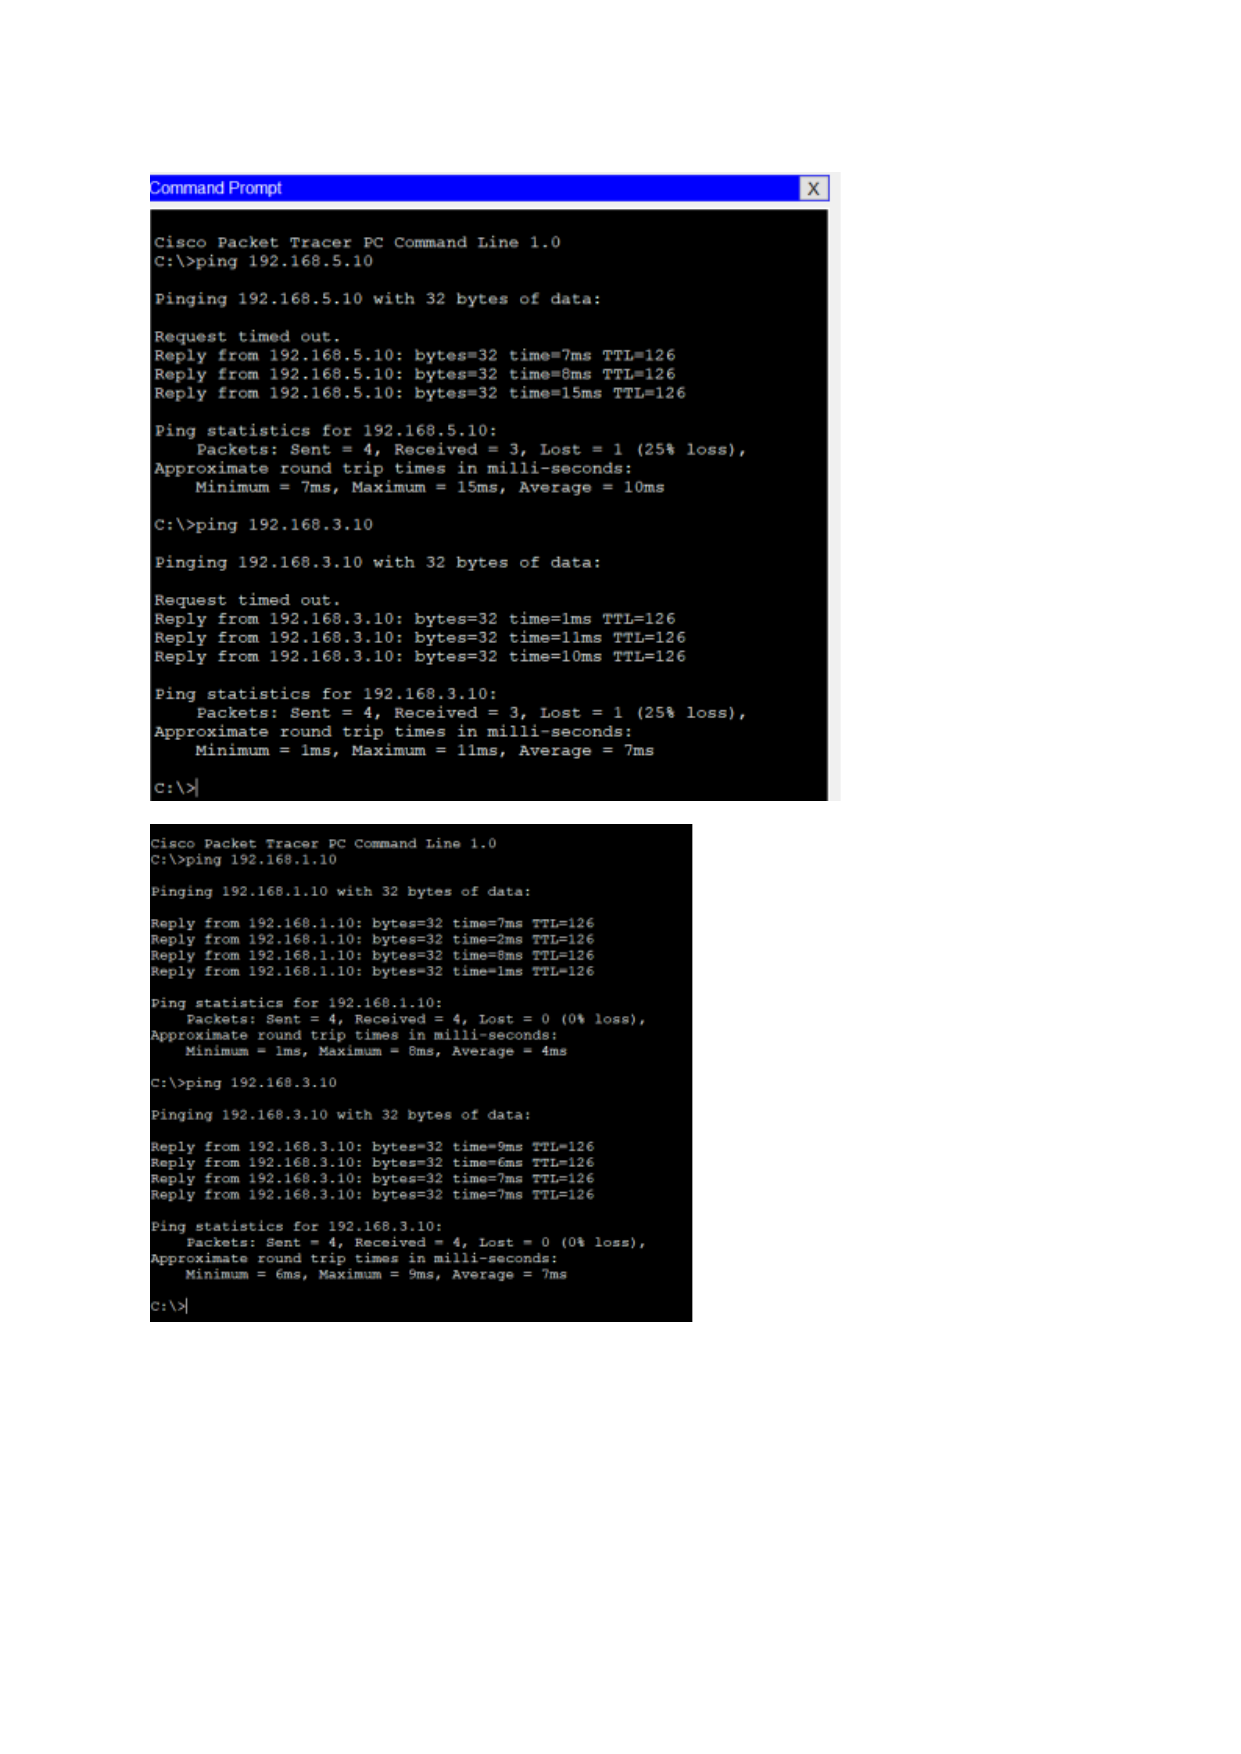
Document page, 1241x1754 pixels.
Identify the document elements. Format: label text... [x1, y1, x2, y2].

text Packet Tracer ΘΕΟΔΩΡΑ ΔΟΡΙΖΑ , Π20244 Μέρος 1ο: Βήμα 1: Ανοίγουμε τον packet tracer Βήμα 2: Βρίσκουμε τις κατάλληλες συσκευές Router (δρομολογητής) Switch (μεταγωγός) Hub (συγκεντρωτής) Βήμα 3: Τοποθετούμε τέσσερις κόμβους Generic Βήμα 4: Προσθέτουμε 1 hub και 1 switch Βήμα 5: Δημιουργούμε τις απαραίτητες συνδέσεις μεταξύ hub και υπολογιστών αλλά και switch και υπολογιστών με καλώδιο Straight-through. Βήμα 5: Δημιουργούμε τις συνδέσεις προσθέτοντας τις διευθύνσεις IP που μας δίνονται και τις μάσκες δικτύου. Επαναλαμβάνουμε και για τους υπόλοιπους υπολογιστές Βήμα 6: Συνδέουμε hub και switch με Copper Cross -Over καλώδιο Βήμα 7: Επιβεβαίωση συνδεσιμότητας σε κατάσταση πραγματικού χρόνου Ξεκινάμε δοκιμάζοντας από τον PC0 στον PC1 Επαναλαμβάνουμε για όλους τους πιθανούς συνδυασμούς Βήμα 8: Επιλέγουμε Simulation mode Επιλέγουμε μόνο το ICMP φίλτρο Στέλνουμε την πακετάρα Τα αποτελέσματα που εμφανίστηκαν: Ερωτήσεις 1. Το πρώτο ping από το PC3 αποστέλλεται και στο PC2 αλλά στα υπόλοιπα όχι διότι υπάρχει σύγκρουση μεταξύ των frame. 2. Το hub λαμβάνει ταυτόχρονα frames από 2 συσκευές με αποτέλεσμα να υπάρχει σύγκρουση. Τα frames συγκρούονται και το hub τα επαναλαμβάνει σε όσες συσκευές είναι συνδεδεμένο (PC0,PC1) όπου μόλις φτάσουν καταστρέφονται. Οι συσκευές PC2 και PC3 δεν είναι συνδεδεμένες με το hub, για αυτό δεν λαμβάνουν τα πακέτα. 3. Ενεργεί το πρωτόκολλο ICMP , ανήκει στο Layer 3. Μέρος 2ο: Βήμα 1ο Τοποθετούμε τις συσκευές και βάζουμε τα αντίστοιχα ονόματα Βήμα 2ο Ακολουθούμε τα βήματα της εκφώνησης Βήμα 3ο Συνδέουμε τους υπολογιστές με το αντίστοιχο switch και το switch με το αντίστοιχο router, με καλώδιο Copper Straight-Through. Συνδέουμε τους δρομολογητές μεταξύ τους με καλώδιο Serial DCE Βήμα 5ο Δίνουμε τις διευθύνσεις που μας δίνονται στις συσκευές. Ξεκινάμε με τους hosts Επαναλαμβάνουμε την διαδικασία για PC1 και PC2 Συνεχίζουμε με τους δρομολογητές Επαναλαμβάνουμε για δρομολογητές Boston και Atlanda Οι συνδέσεις είναι πλεον ενεργές Ελέγχουμε τις συνδέσεις από κάθε host στο Default gateway αλλά και μεταξύ γειτονικών δρομολογητών: Βήμα 6ο Χρησιμοποιώντας τις οδηγίες, δημιουργούμε το routing table στους δρομολογητές Εκτελώντας την εντολή ping στους υπολογιστές έχουμε τα παρακάτω αποτελέσματα Βήμα 7ο Σε όλους τους δρομολογητές αφαιρούμε τις IP στο static routing table Στην συνέχεια, στο RIP, προσθέτουμε τα δίκτυα που είναι συνδεδεμένα Επαναλαμβάνουμε για κάθε δρομολογητή Τέλος ,κάνουμε ping από κάθε υπολογιστή στους υπόλοιπους [150, 150, 1090, 1321]
